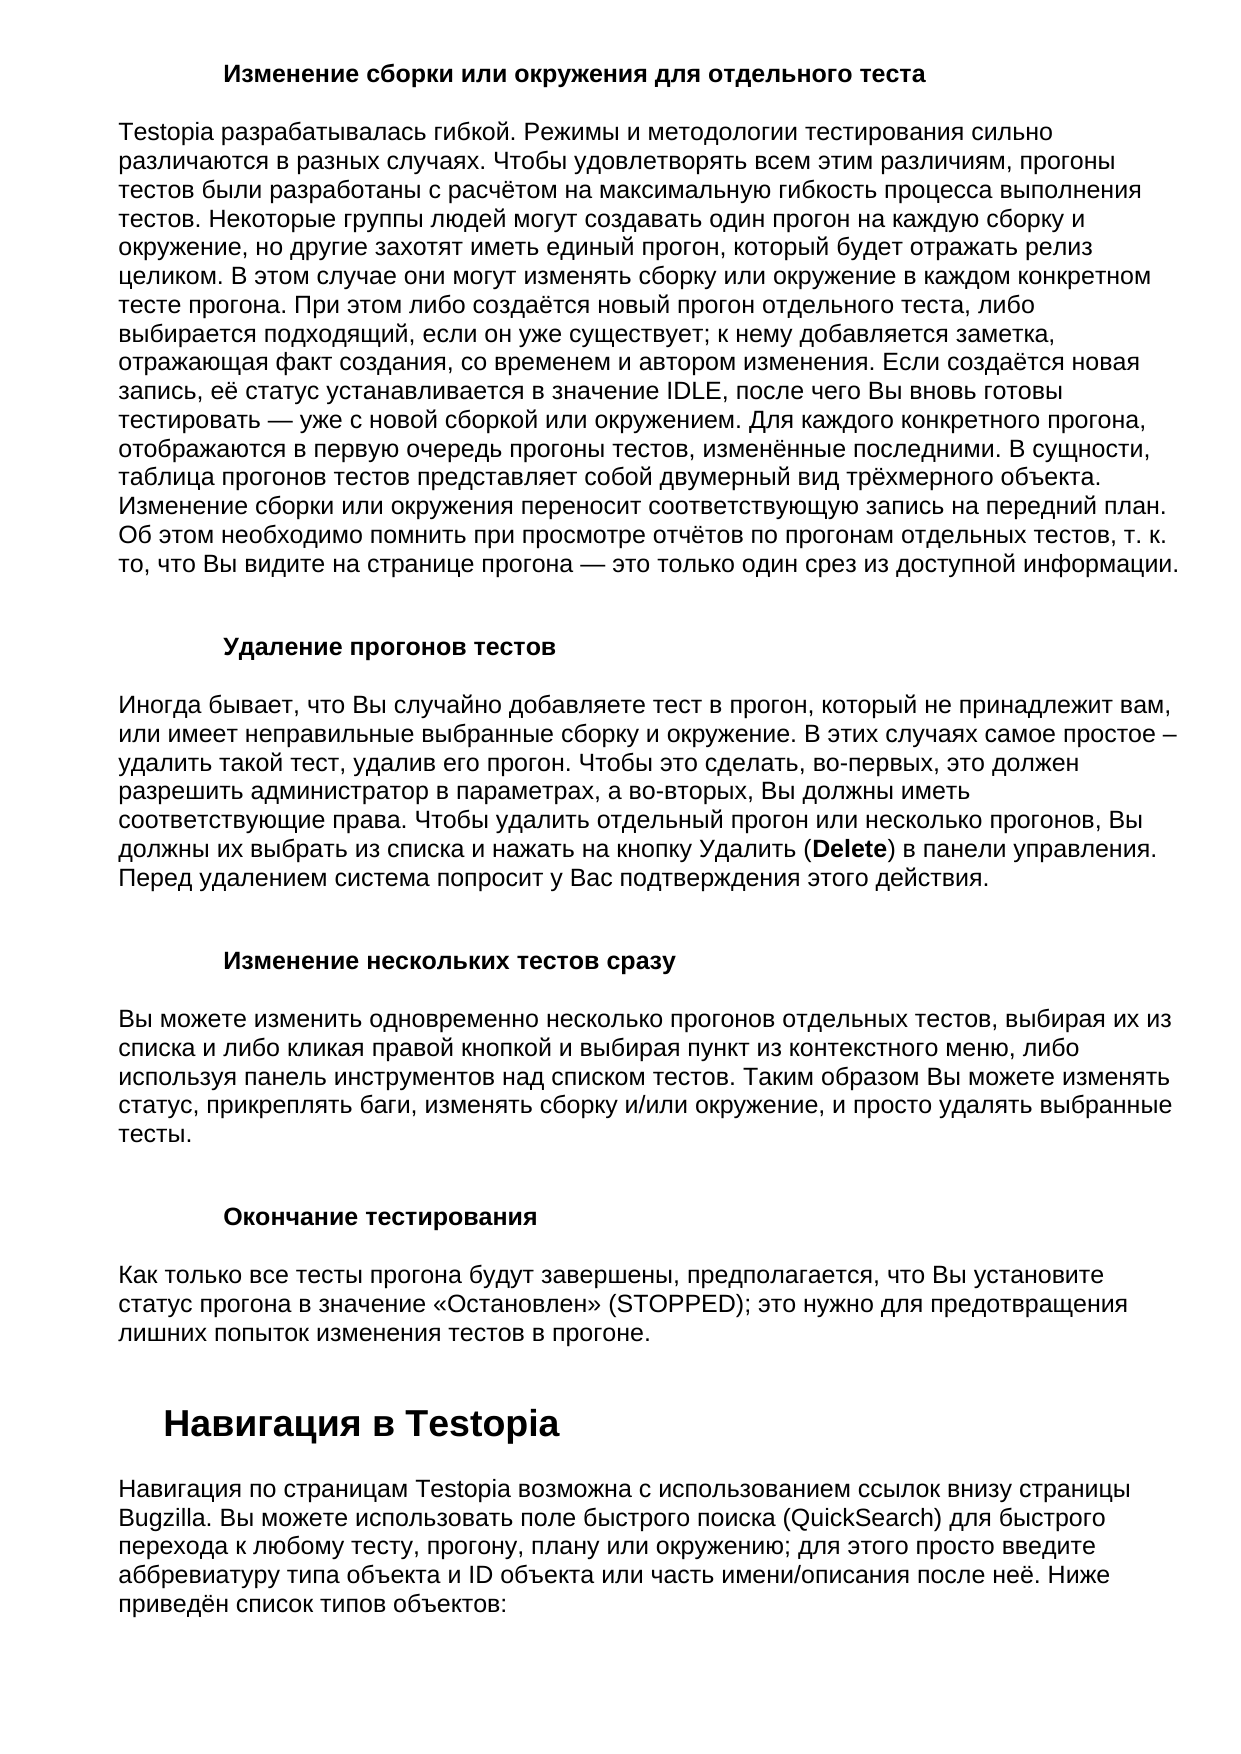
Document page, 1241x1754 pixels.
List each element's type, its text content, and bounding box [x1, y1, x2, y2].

subtitle Навигация в Testopia [118, 1401, 1181, 1444]
text Как только все тесты прогона будут завершены, предполагается, что Вы установите статус прогона в значение «Остановлен» (STOPPED); это нужно для предотвращения лишних попыток изменения тестов в прогоне. [118, 1260, 1181, 1347]
subtitle Изменение сборки или окружения для отдельного теста [118, 59, 1181, 88]
text Иногда бывает, что Вы случайно добавляете тест в прогон, который не принадлежит вам, или имеет неправильные выбранные сборку и окружение. В этих случаях самое простое – удалить такой тест, удалив его прогон. Чтобы это сделать, во-первых, это должен разрешить администратор в параметрах, а во-вторых, Вы должны иметь соответствующие права. Чтобы удалить отдельный прогон или несколько прогонов, Вы должны их выбрать из списка и нажать на кнопку Удалить (Delete) в панели управления. Перед удалением система попросит у Вас подтверждения этого действия. [118, 690, 1181, 891]
text Вы можете изменить одновременно несколько прогонов отдельных тестов, выбирая их из списка и либо кликая правой кнопкой и выбирая пункт из контекстного меню, либо используя панель инструментов над списком тестов. Таким образом Вы можете изменять статус, прикреплять баги, изменять сборку и/или окружение, и просто удалять выбранные тесты. [118, 1004, 1181, 1148]
subtitle Удаление прогонов тестов [118, 632, 1181, 661]
subtitle Изменение нескольких тестов сразу [118, 946, 1181, 974]
text Навигация по страницам Testopia возможна с использованием ссылок внизу страницы Bugzilla. Вы можете использовать поле быстрого поиска (QuickSearch) для быстрого перехода к любому тесту, прогону, плану или окружению; для этого просто введите аббревиатуру типа объекта и ID объекта или часть имени/описания после неё. Ниже приведён список типов объектов: [118, 1474, 1181, 1617]
text Testopia разрабатывалась гибкой. Режимы и методологии тестирования сильно различаются в разных случаях. Чтобы удовлетворять всем этим различиям, прогоны тестов были разработаны с расчётом на максимальную гибкость процесса выполнения тестов. Некоторые группы людей могут создавать один прогон на каждую сборку и окружение, но другие захотят иметь единый прогон, который будет отражать релиз целиком. В этом случае они могут изменять сборку или окружение в каждом конкретном тесте прогона. При этом либо создаётся новый прогон отдельного теста, либо выбирается подходящий, если он уже существует; к нему добавляется заметка, отражающая факт создания, со временем и автором изменения. Если создаётся новая запись, её статус устанавливается в значение IDLE, после чего Вы вновь готовы тестировать — уже с новой сборкой или окружением. Для каждого конкретного прогона, отображаются в первую очередь прогоны тестов, изменённые последними. В сущности, таблица прогонов тестов представляет собой двумерный вид трёхмерного объекта. Изменение сборки или окружения переносит соответствующую запись на передний план. Об этом необходимо помнить при просмотре отчётов по прогонам отдельных тестов, т. к. то, что Вы видите на странице прогона — это только один срез из доступной информации. [118, 117, 1181, 577]
subtitle Окончание тестирования [118, 1202, 1181, 1231]
